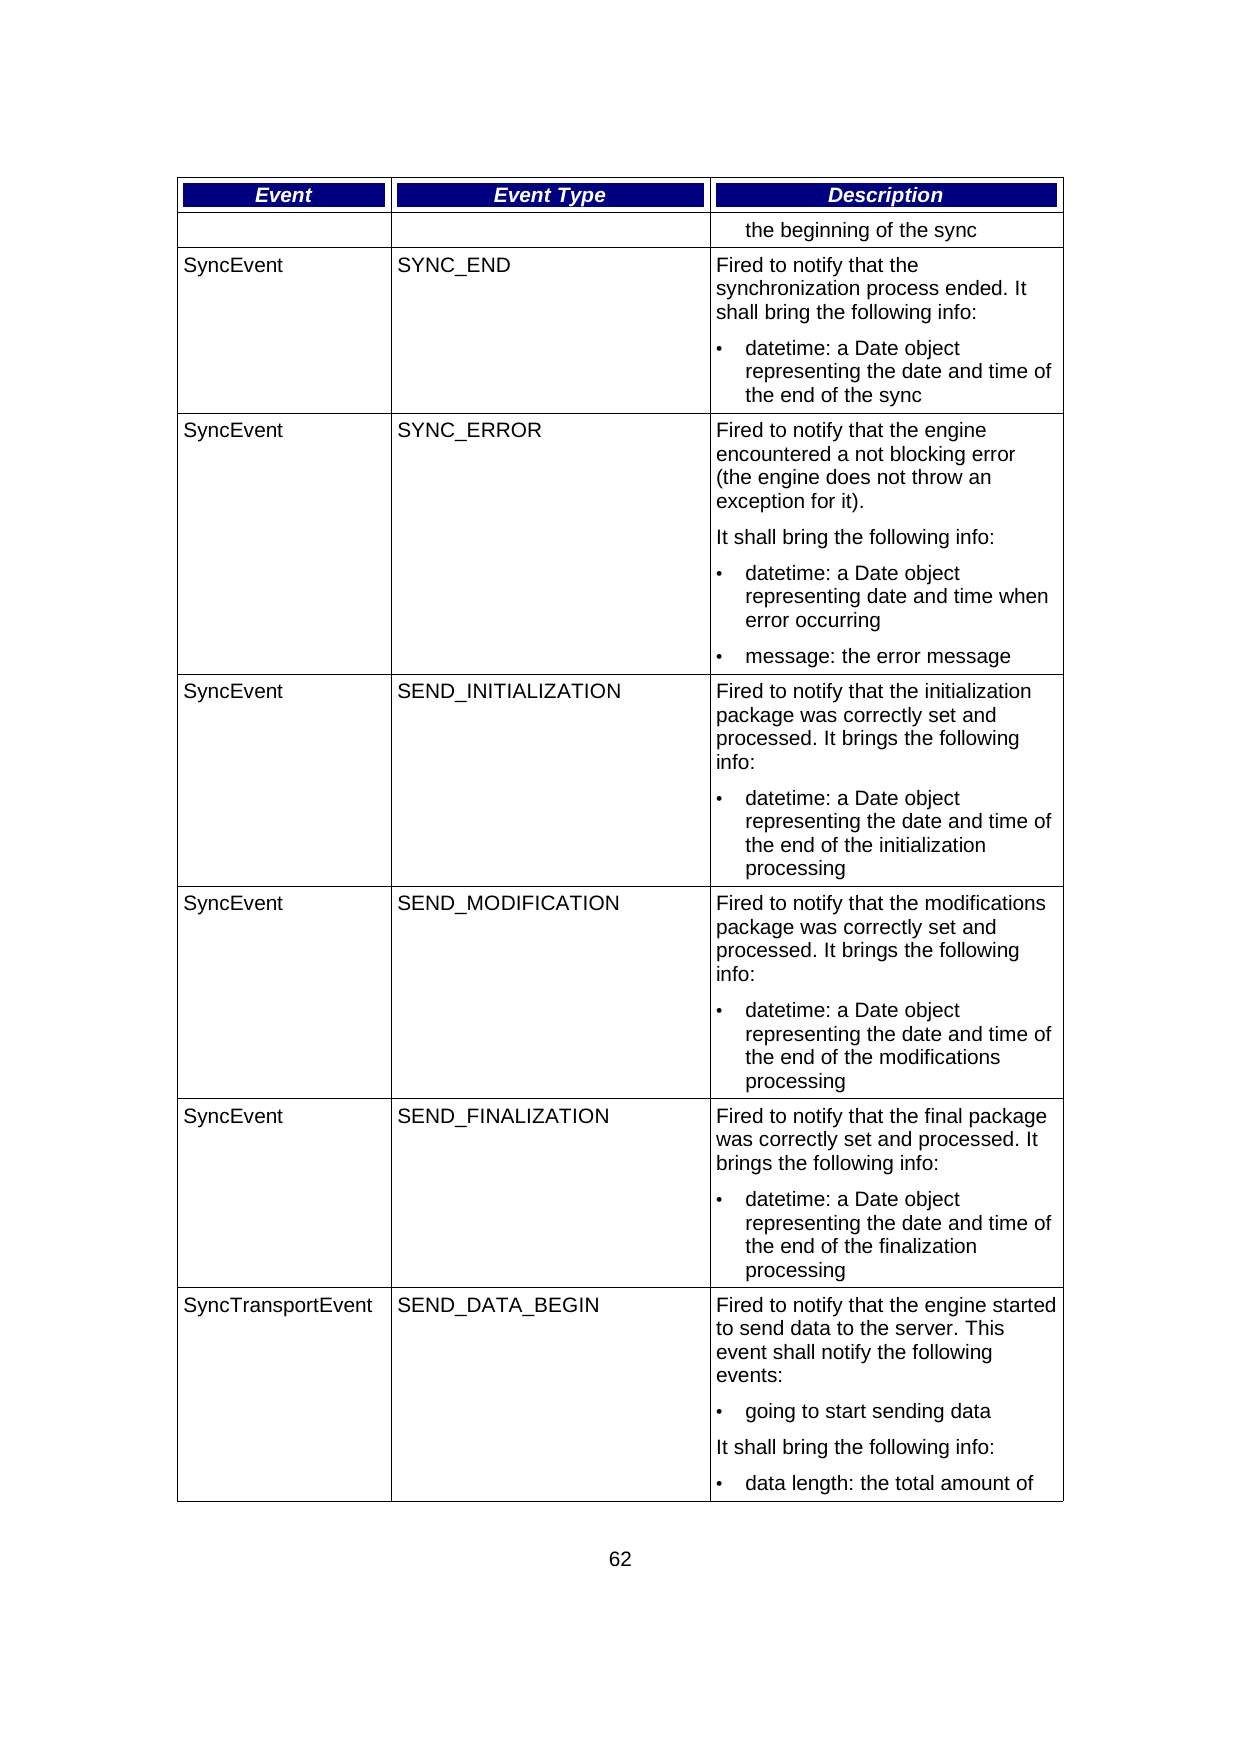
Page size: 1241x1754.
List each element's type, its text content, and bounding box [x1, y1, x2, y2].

table_cell SyncEvent [178, 414, 391, 674]
table_cell SEND_MODIFICATION [392, 887, 710, 1098]
table_cell Fired to notify that the final package was correctly set and processed. It brings the following info: datetime: a Date object representing the date and time of the end of the finalization processing [711, 1099, 1063, 1287]
table_cell the beginning of the sync [711, 213, 1063, 247]
table_header Event Type [392, 178, 710, 212]
table_cell Fired to notify that the engine started to send data to the server. This event shall notify the following events: going to start sending data It shall bring the following info: data length: the total amount of [711, 1288, 1063, 1501]
table_cell SyncEvent [178, 675, 391, 886]
table_cell SEND_FINALIZATION [392, 1099, 710, 1287]
table_cell SYNC_ERROR [392, 414, 710, 674]
table_cell SYNC_END [392, 248, 710, 413]
table_cell SyncEvent [178, 1099, 391, 1287]
table_cell SEND_DATA_BEGIN [392, 1288, 710, 1501]
table_cell SEND_INITIALIZATION [392, 675, 710, 886]
table_cell SyncEvent [178, 887, 391, 1098]
table_header Event [178, 178, 391, 212]
table_cell Fired to notify that the engine encountered a not blocking error (the engine does not throw an exception for it). It shall bring the following info: datetime: a Date object representing date and time when error occurring message: the error message [711, 414, 1063, 674]
table_header Description [711, 178, 1063, 212]
table_cell SyncTransportEvent [178, 1288, 391, 1501]
table_cell Fired to notify that the modifications package was correctly set and processed. It brings the following info: datetime: a Date object representing the date and time of the end of the modifications processing [711, 887, 1063, 1098]
table_cell SyncEvent [178, 248, 391, 413]
table_cell Fired to notify that the synchronization process ended. It shall bring the following info: datetime: a Date object representing the date and time of the end of the sync [711, 248, 1063, 413]
table_cell [392, 213, 710, 247]
table_cell [178, 213, 391, 247]
table_cell Fired to notify that the initialization package was correctly set and processed. It brings the following info: datetime: a Date object representing the date and time of the end of the initialization processing [711, 675, 1063, 886]
